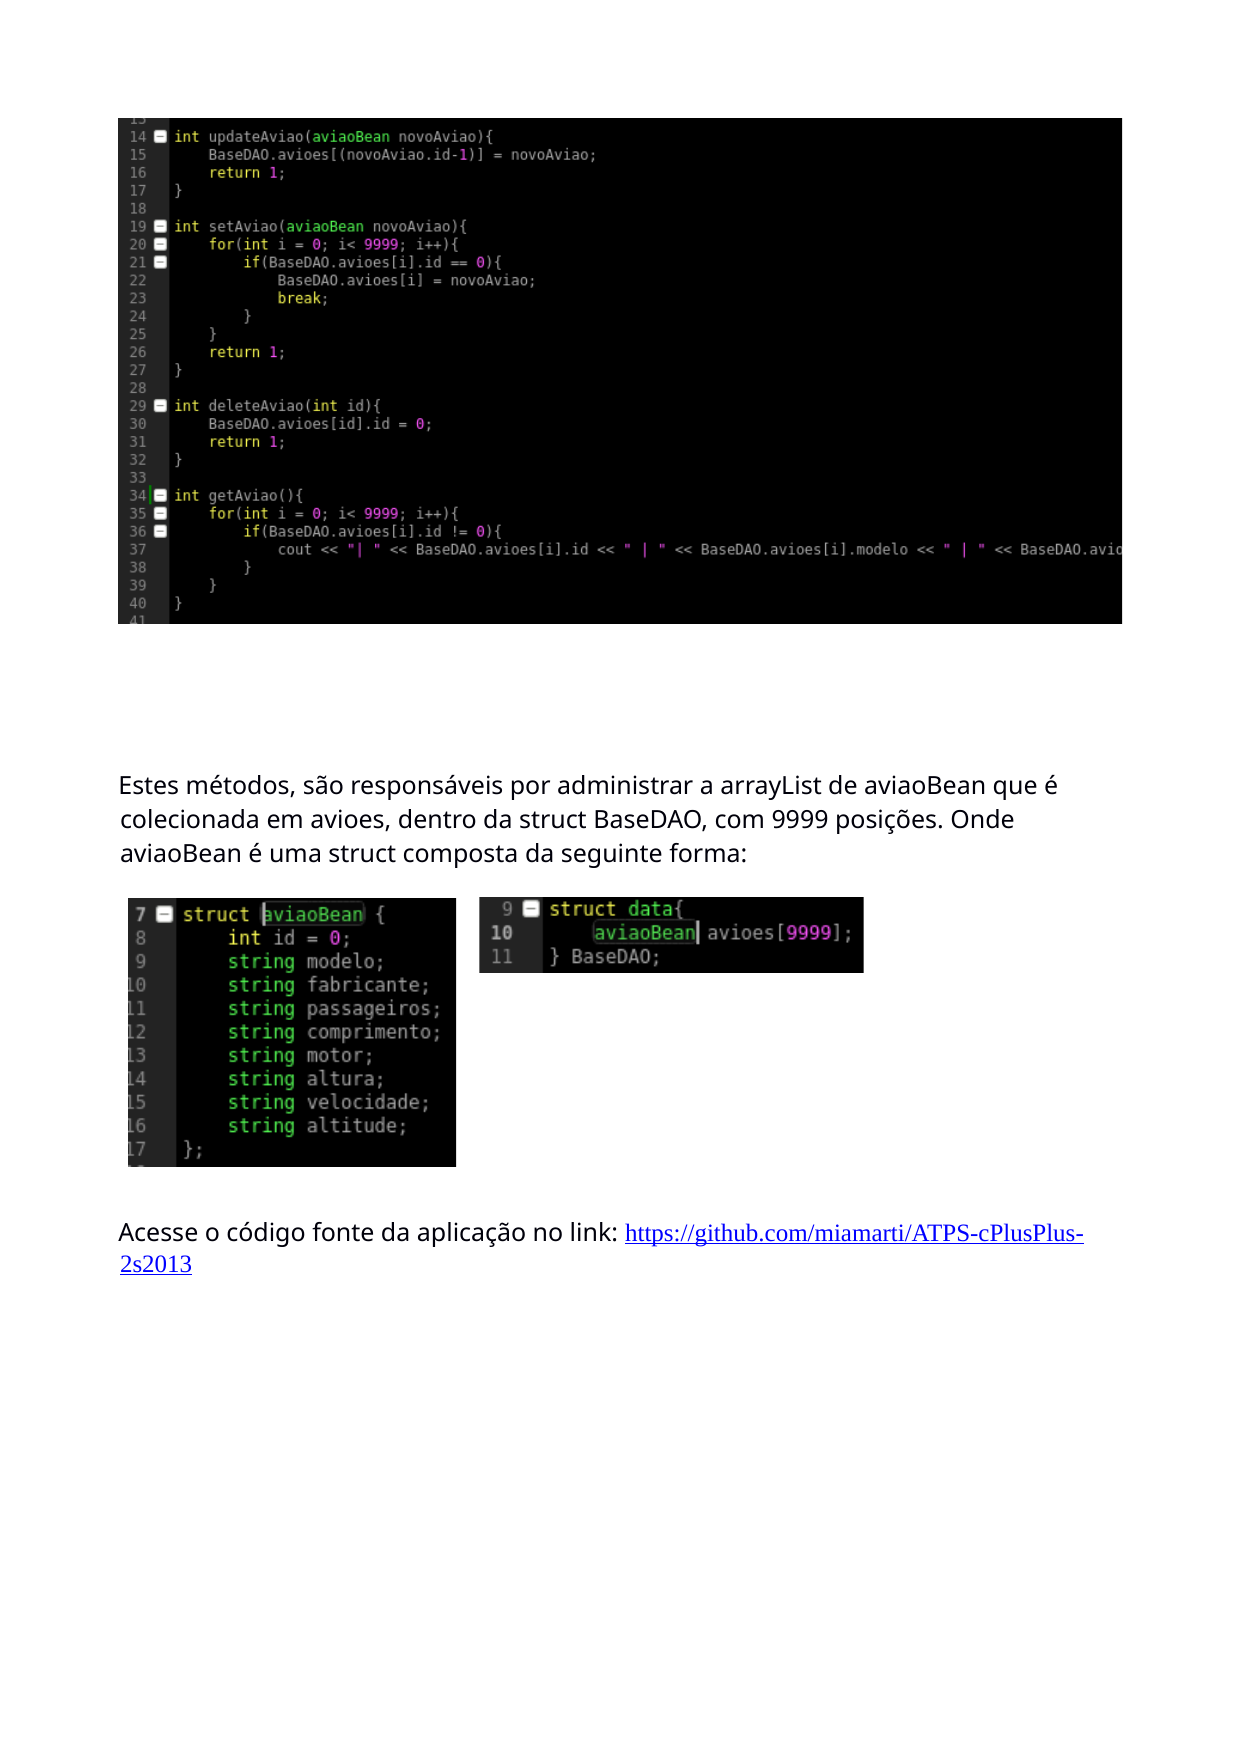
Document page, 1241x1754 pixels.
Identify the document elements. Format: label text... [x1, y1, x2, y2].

picture [128, 898, 457, 1167]
picture [479, 897, 864, 973]
text Estes métodos, são responsáveis por administrar a arrayList de aviaoBean que é colecionada em avioes, dentro da struct BaseDAO, com 9999 posições. Onde aviaoBean é uma struct composta da seguinte forma: [118, 767, 1122, 869]
text Acesse o código fonte da aplicação no link: https://github.com/miamarti/ATPS-cPlusPlus-2s2013 [118, 1214, 1122, 1277]
picture [118, 118, 1123, 624]
